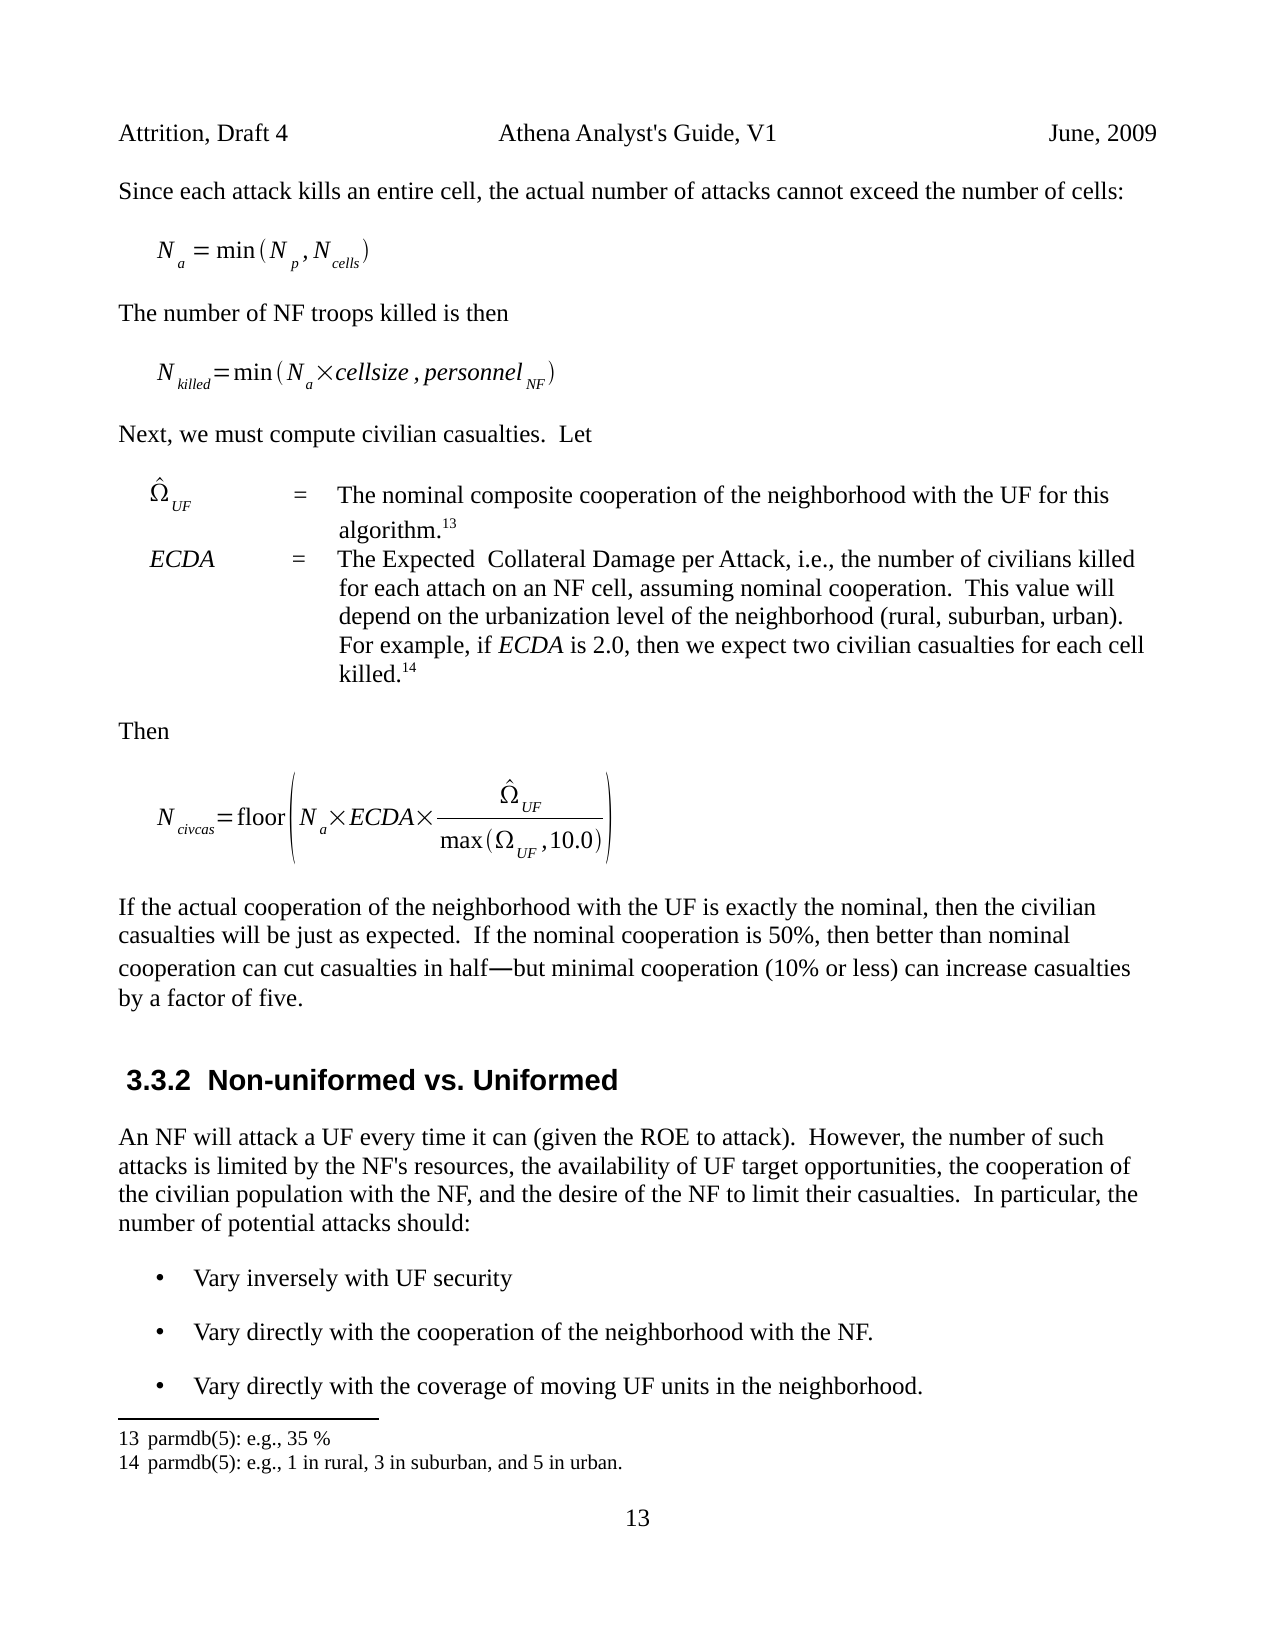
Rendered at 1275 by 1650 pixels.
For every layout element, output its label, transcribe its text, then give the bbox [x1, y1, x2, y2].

text ECDA = The Expected Collateral Damage per Attack, i.e., the number of civilians killed for each attach on an NF cell, assuming nominal cooperation. This value will depend on the urbanization level of the neighborhood (rural, suburban, urban). For example, if ECDA is 2.0, then we expect two civilian casualties for each cell killed. [149, 544, 1157, 688]
text parmdb(5): e.g., 1 in rural, 3 in suburban, and 5 in urban. [118, 1449, 1157, 1474]
text = The nominal composite cooperation of the neighborhood with the UF for this algorithm. [149, 473, 1157, 544]
text Since each attack kills an entire cell, the actual number of attacks cannot exceed the number of cells: [118, 176, 1157, 205]
subtitle Non-uniformed vs. Uniformed [118, 1063, 1157, 1097]
text If the actual cooperation of the neighborhood with the UF is exactly the nominal, then the civilian casualties will be just as expected. If the nominal cooperation is 50%, then better than nominal cooperation can cut casualties in half—but minimal cooperation (10% or less) can increase casualties by a factor of five. [118, 892, 1157, 1012]
text Next, we must compute civilian casualties. Let [118, 419, 1157, 448]
list Vary directly with the cooperation of the neighborhood with the NF. [156, 1317, 1157, 1346]
text The number of NF troops killed is then [118, 298, 1157, 327]
text parmdb(5): e.g., 35 % [118, 1426, 1157, 1449]
list Vary inversely with UF security [156, 1263, 1157, 1291]
list Vary directly with the coverage of moving UF units in the neighborhood. [156, 1371, 1157, 1400]
text Then [118, 716, 1157, 745]
text An NF will attack a UF every time it can (given the ROE to attack). However, the number of such attacks is limited by the NF's resources, the availability of UF target opportunities, the cooperation of the civilian population with the NF, and the desire of the NF to limit their casualties. In particular, the number of potential attacks should: [118, 1122, 1157, 1237]
